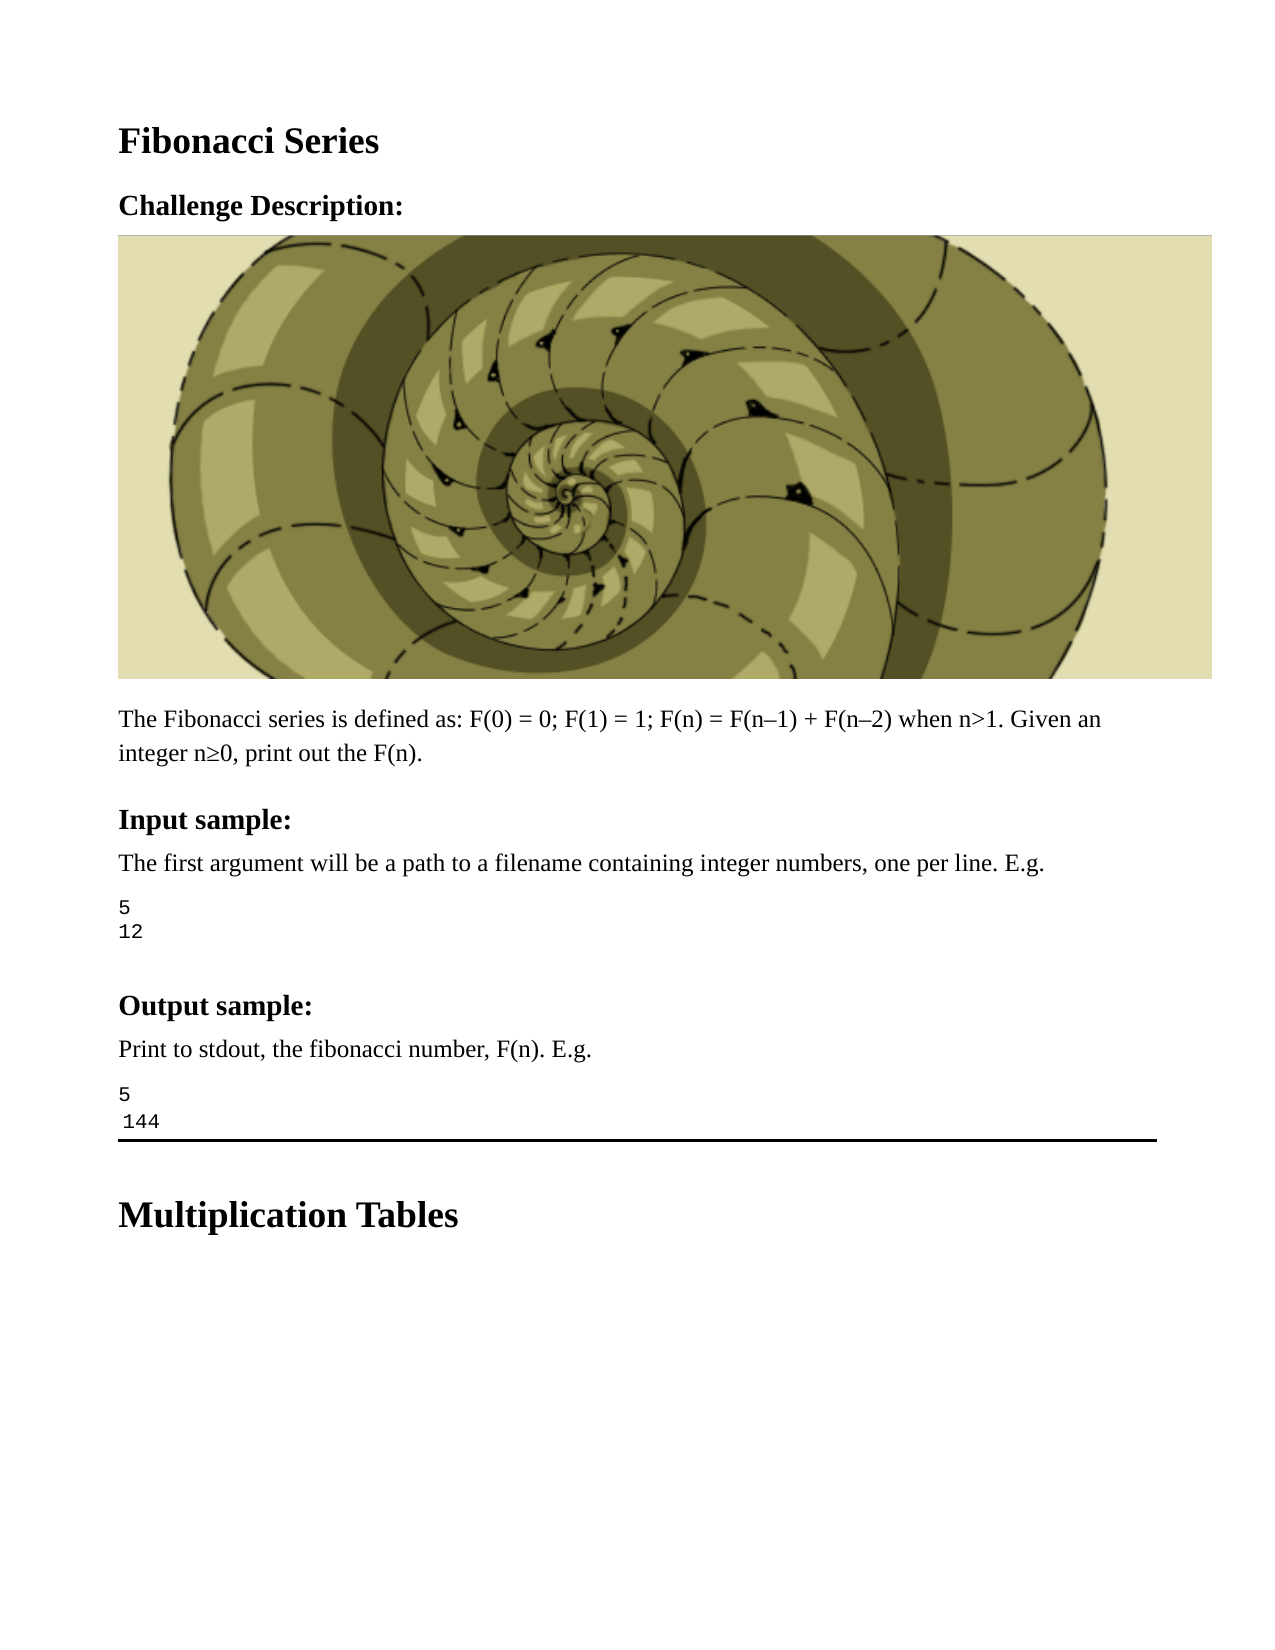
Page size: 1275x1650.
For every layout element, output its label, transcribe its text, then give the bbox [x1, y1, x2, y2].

picture [118, 234, 1212, 679]
subtitle Output sample: [118, 988, 1157, 1022]
subtitle Input sample: [118, 802, 1157, 836]
subtitle Challenge Description: [118, 188, 1157, 222]
text The first argument will be a path to a filename containing integer numbers, one per line. E.g. [118, 848, 1157, 877]
subtitle Multiplication Tables [118, 1192, 1157, 1235]
text 12 [118, 921, 1157, 944]
text The Fibonacci series is defined as: F(0) = 0; F(1) = 1; F(n) = F(n–1) + F(n–2) when n>1. Given an integer n≥0, print out the F(n). [118, 704, 1157, 767]
text Print to stdout, the fibonacci number, F(n). E.g. [118, 1034, 1157, 1063]
text 5 [118, 897, 1157, 921]
text 5 [118, 1083, 1157, 1107]
text 144 [118, 1107, 1157, 1139]
subtitle Fibonacci Series [118, 118, 1157, 161]
